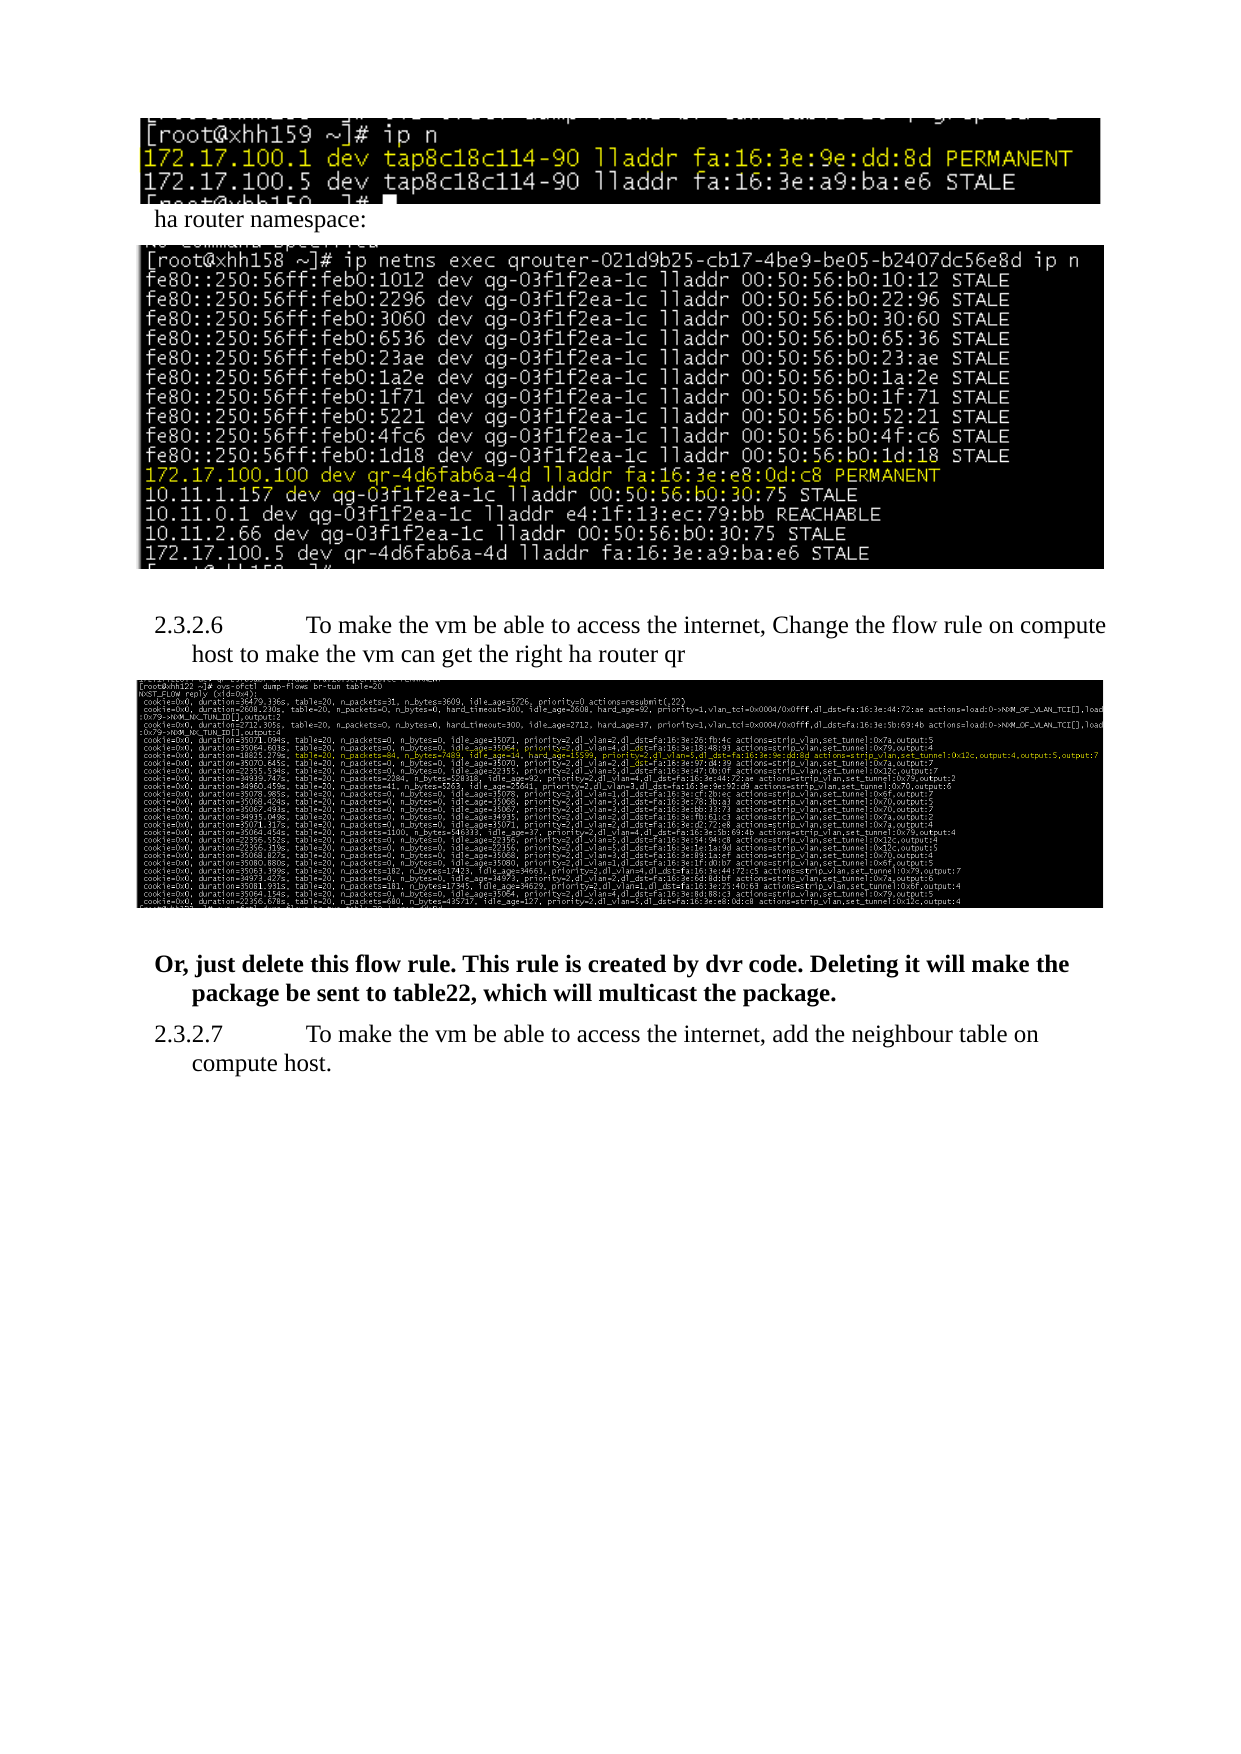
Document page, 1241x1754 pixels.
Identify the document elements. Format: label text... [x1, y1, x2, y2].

picture [139, 118, 1101, 204]
picture [136, 680, 1104, 908]
list To make the vm be able to access the internet, Change the flow rule on compute host to make the vm can get the right ha router qr [154, 610, 1122, 667]
text ha router namespace: [154, 118, 1122, 233]
list To make the vm be able to access the internet, add the neighbour table on compute host. [154, 1019, 1122, 1077]
text Or, just delete this flow rule. This rule is created by dvr code. Deleting it will make the package be sent to table22, which will multicast the package. [154, 949, 1122, 1007]
picture [136, 245, 1104, 569]
